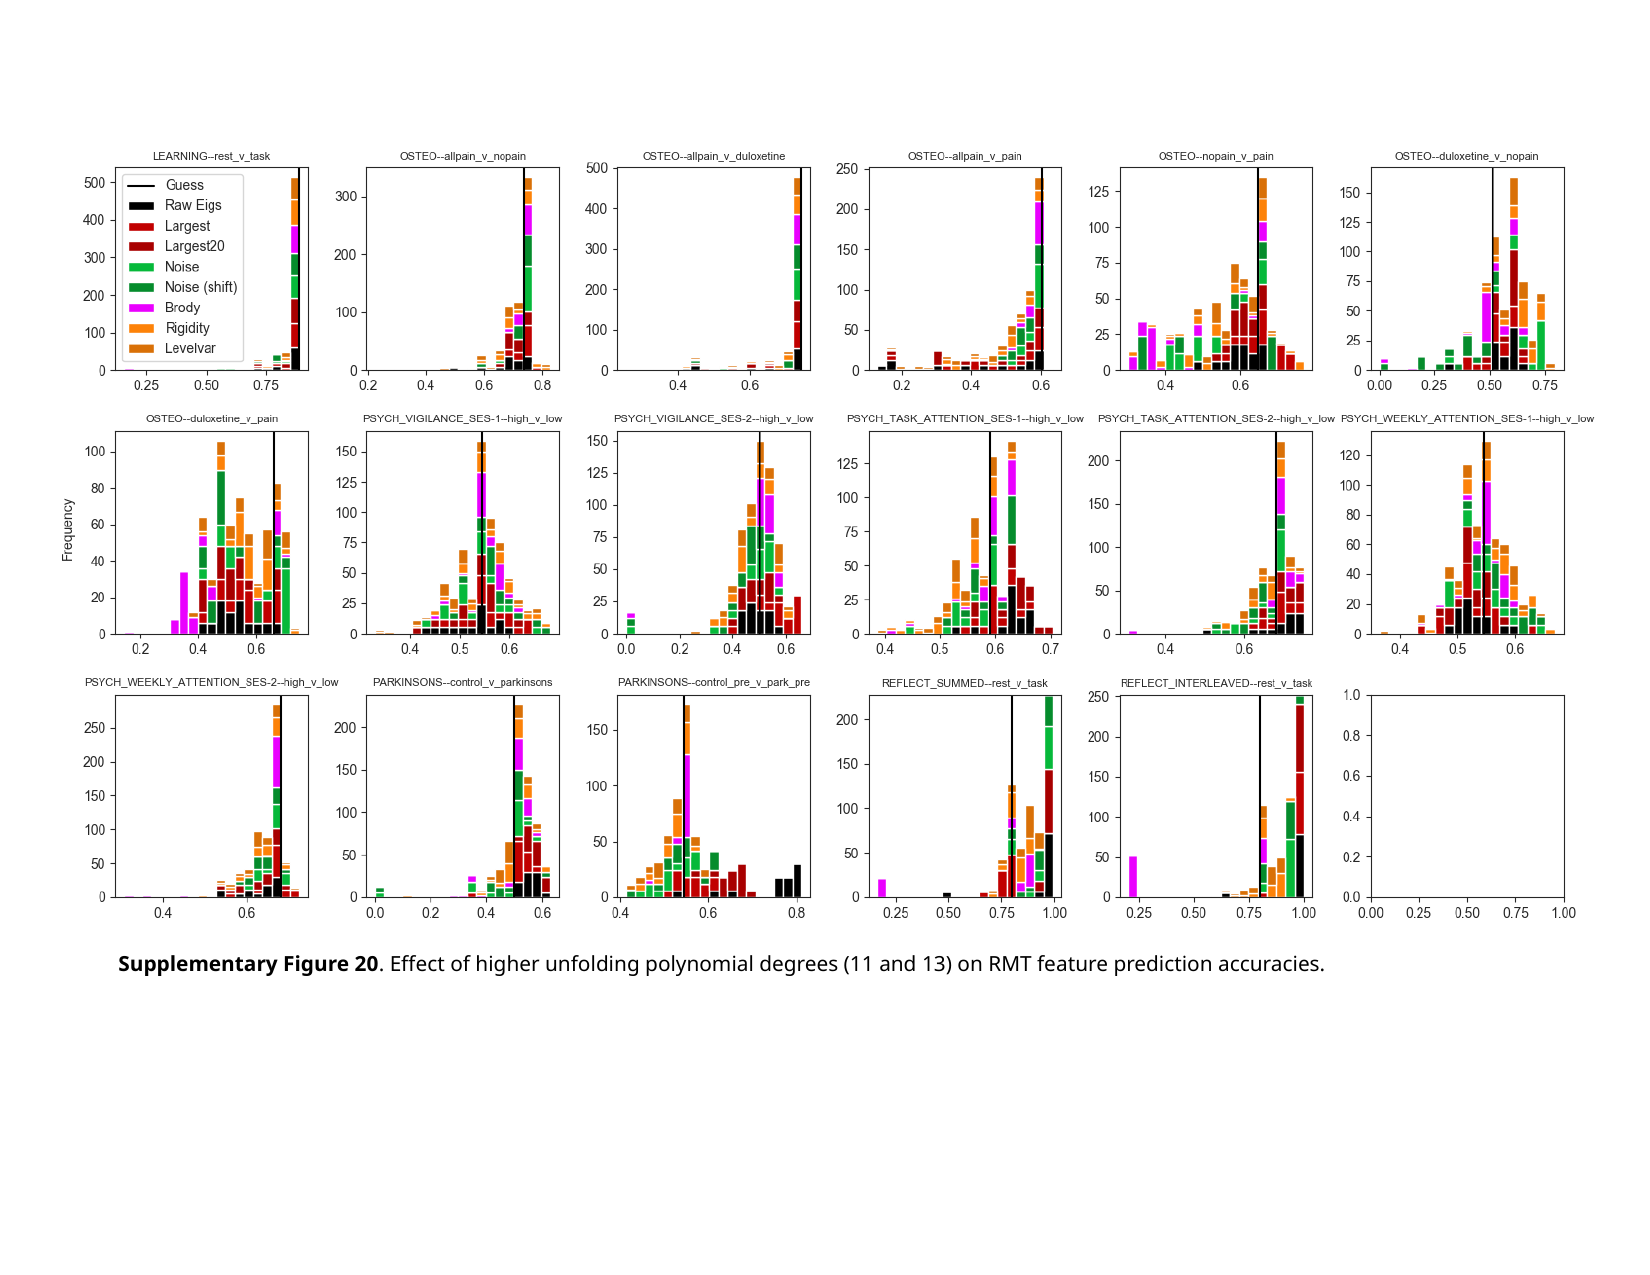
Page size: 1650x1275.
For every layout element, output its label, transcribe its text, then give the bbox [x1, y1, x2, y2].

picture [43, 120, 1597, 945]
text Supplementary Figure 20. Effect of higher unfolding polynomial degrees (11 and 13) on RMT feature prediction accuracies. [118, 945, 1532, 977]
